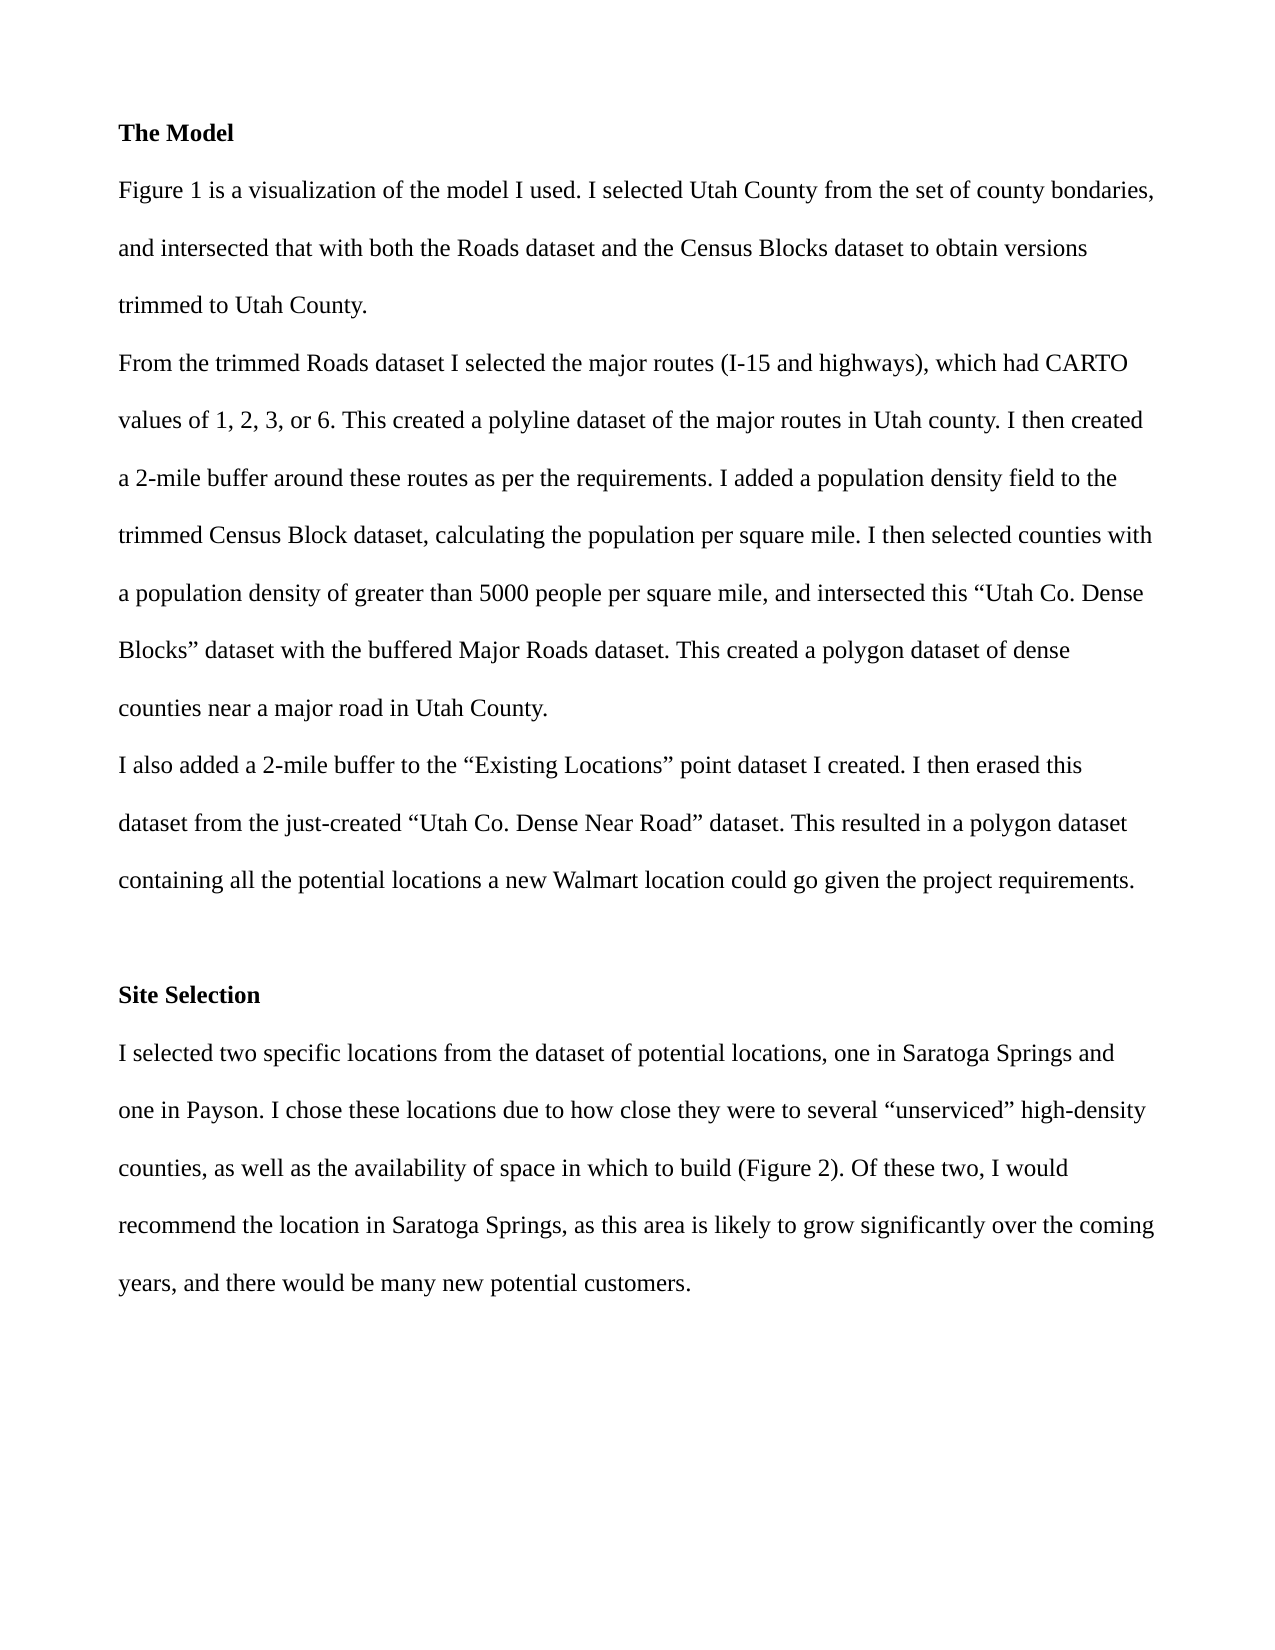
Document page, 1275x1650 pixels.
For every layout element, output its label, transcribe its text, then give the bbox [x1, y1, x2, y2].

text From the trimmed Roads dataset I selected the major routes (I-15 and highways), which had CARTO values of 1, 2, 3, or 6. This created a polyline dataset of the major routes in Utah county. I then created a 2-mile buffer around these routes as per the requirements. I added a population density field to the trimmed Census Block dataset, calculating the population per square mile. I then selected counties with a population density of greater than 5000 people per square mile, and intersected this “Utah Co. Dense Blocks” dataset with the buffered Major Roads dataset. This created a polygon dataset of dense counties near a major road in Utah County. [118, 348, 1157, 722]
text The Model [118, 118, 1157, 147]
text I also added a 2-mile buffer to the “Existing Locations” point dataset I created. I then erased this dataset from the just-created “Utah Co. Dense Near Road” dataset. This resulted in a polygon dataset containing all the potential locations a new Walmart location could go given the project requirements. [118, 751, 1157, 894]
text Figure 1 is a visualization of the model I used. I selected Utah County from the set of county bondaries, and intersected that with both the Roads dataset and the Census Blocks dataset to obtain versions trimmed to Utah County. [118, 176, 1157, 319]
text I selected two specific locations from the dataset of potential locations, one in Saratoga Springs and one in Payson. I chose these locations due to how close they were to several “unserviced” high-density counties, as well as the availability of space in which to build (Figure 2). Of these two, I would recommend the location in Saratoga Springs, as this area is likely to grow significantly over the coming years, and there would be many new potential customers. [118, 1038, 1157, 1297]
text Site Selection [118, 981, 1157, 1009]
